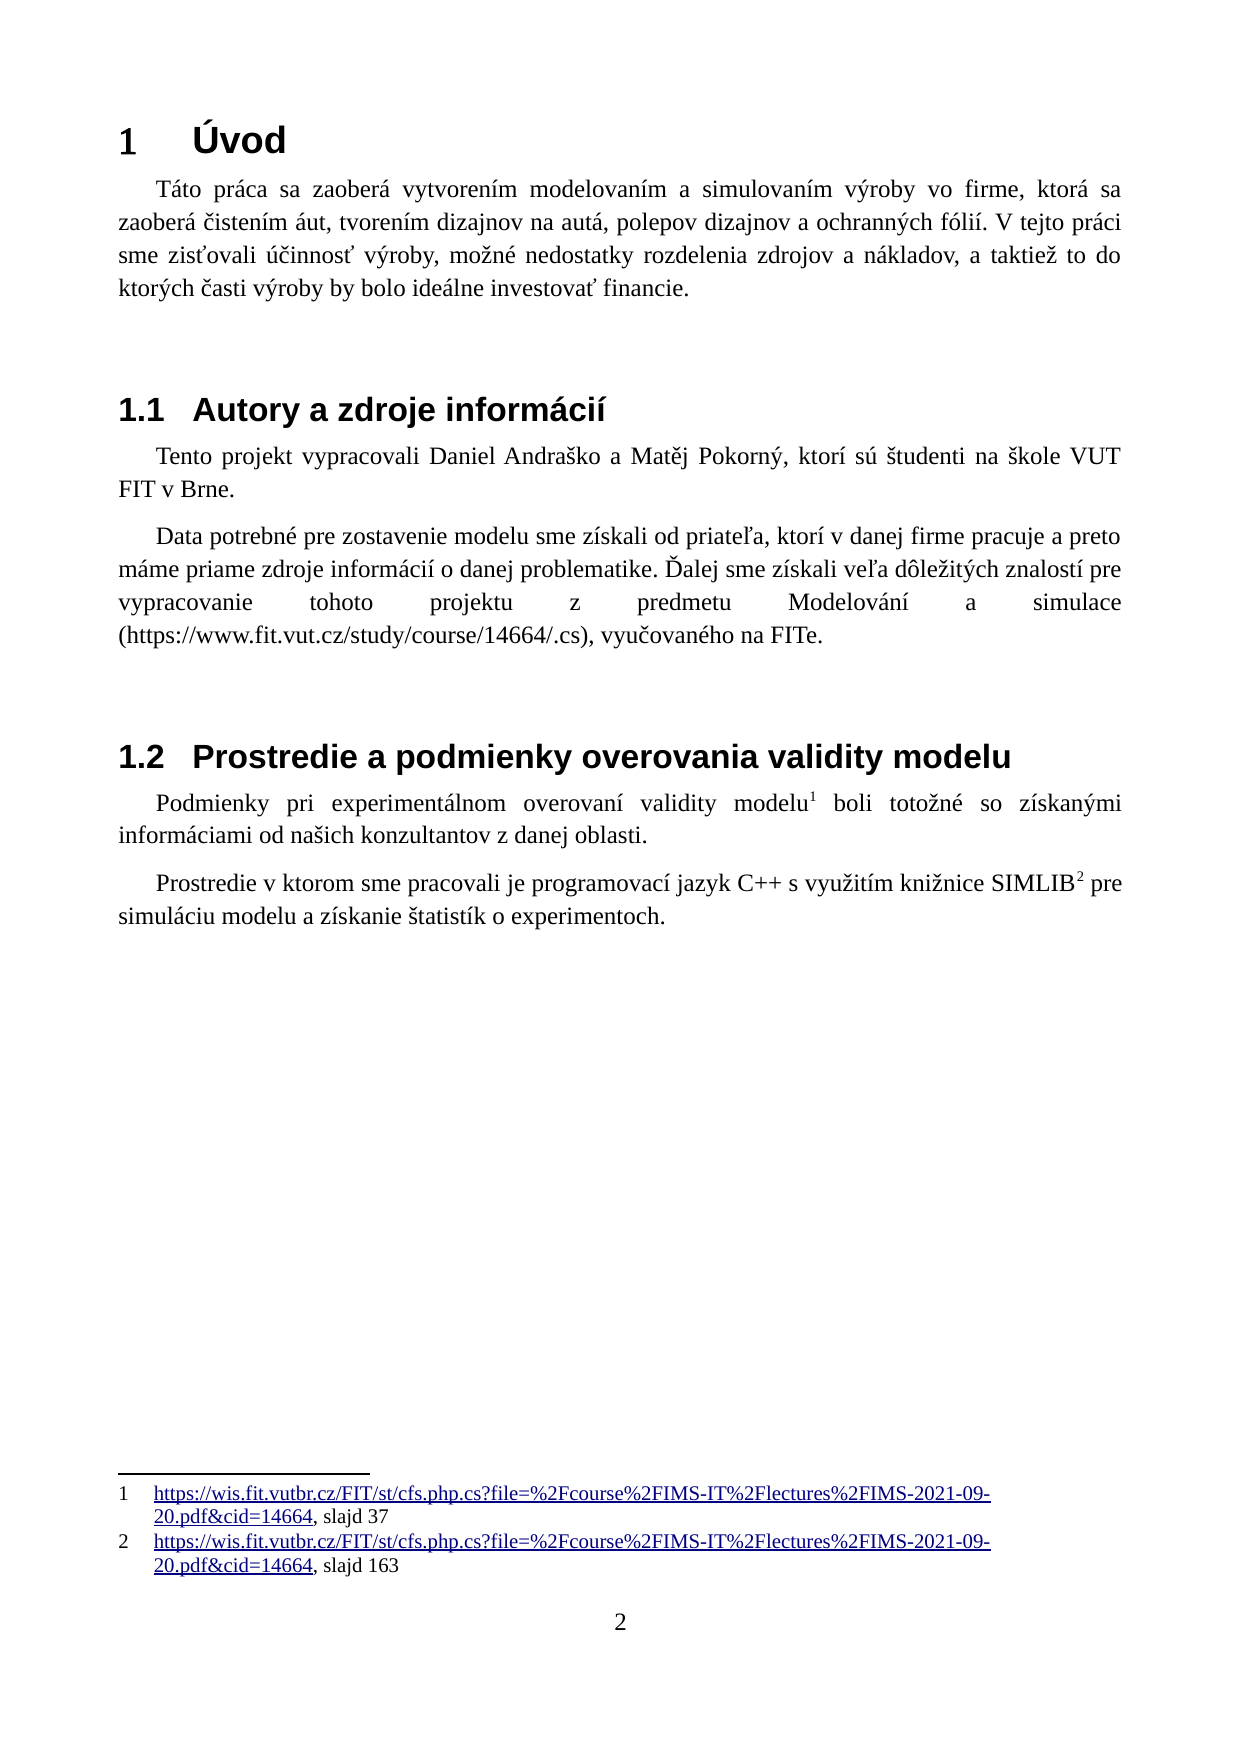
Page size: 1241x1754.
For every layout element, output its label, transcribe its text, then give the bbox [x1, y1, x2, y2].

text Podmienky pri experimentálnom overovaní validity modelu boli totožné so získanými informáciami od našich konzultantov z danej oblasti. [118, 788, 1122, 849]
text Data potrebné pre zostavenie modelu sme získali od priateľa, ktorí v danej firme pracuje a preto máme priame zdroje informácií o danej problematike. Ďalej sme získali veľa dôležitých znalostí pre vypracovanie tohoto projektu z predmetu Modelování a simulace (https://www.fit.vut.cz/study/course/14664/.cs), vyučovaného na FITe. [118, 521, 1122, 649]
subtitle Autory a zdroje informácií [118, 389, 1122, 428]
text Táto práca sa zaoberá vytvorením modelovaním a simulovaním výroby vo firme, ktorá sa zaoberá čistením áut, tvorením dizajnov na autá, polepov dizajnov a ochranných fólií. V tejto práci sme zisťovali účinnosť výroby, možné nedostatky rozdelenia zdrojov a nákladov, a taktiež to do ktorých časti výroby by bolo ideálne investovať financie. [118, 174, 1122, 302]
text https://wis.fit.vutbr.cz/FIT/st/cfs.php.cs?file=%2Fcourse%2FIMS-IT%2Flectures%2FIMS-2021-09-20.pdf&cid=14664, slajd 37 [118, 1480, 1122, 1528]
subtitle Prostredie a podmienky overovania validity modelu [118, 736, 1122, 775]
text https://wis.fit.vutbr.cz/FIT/st/cfs.php.cs?file=%2Fcourse%2FIMS-IT%2Flectures%2FIMS-2021-09-20.pdf&cid=14664, slajd 163 [118, 1528, 1122, 1577]
text Prostredie v ktorom sme pracovali je programovací jazyk C++ s využitím knižnice SIMLIB pre simuláciu modelu a získanie štatistík o experimentoch. [118, 868, 1122, 930]
subtitle Úvod [118, 118, 1122, 162]
text Tento projekt vypracovali Daniel Andraško a Matěj Pokorný, ktorí sú študenti na škole VUT FIT v Brne. [118, 441, 1122, 502]
